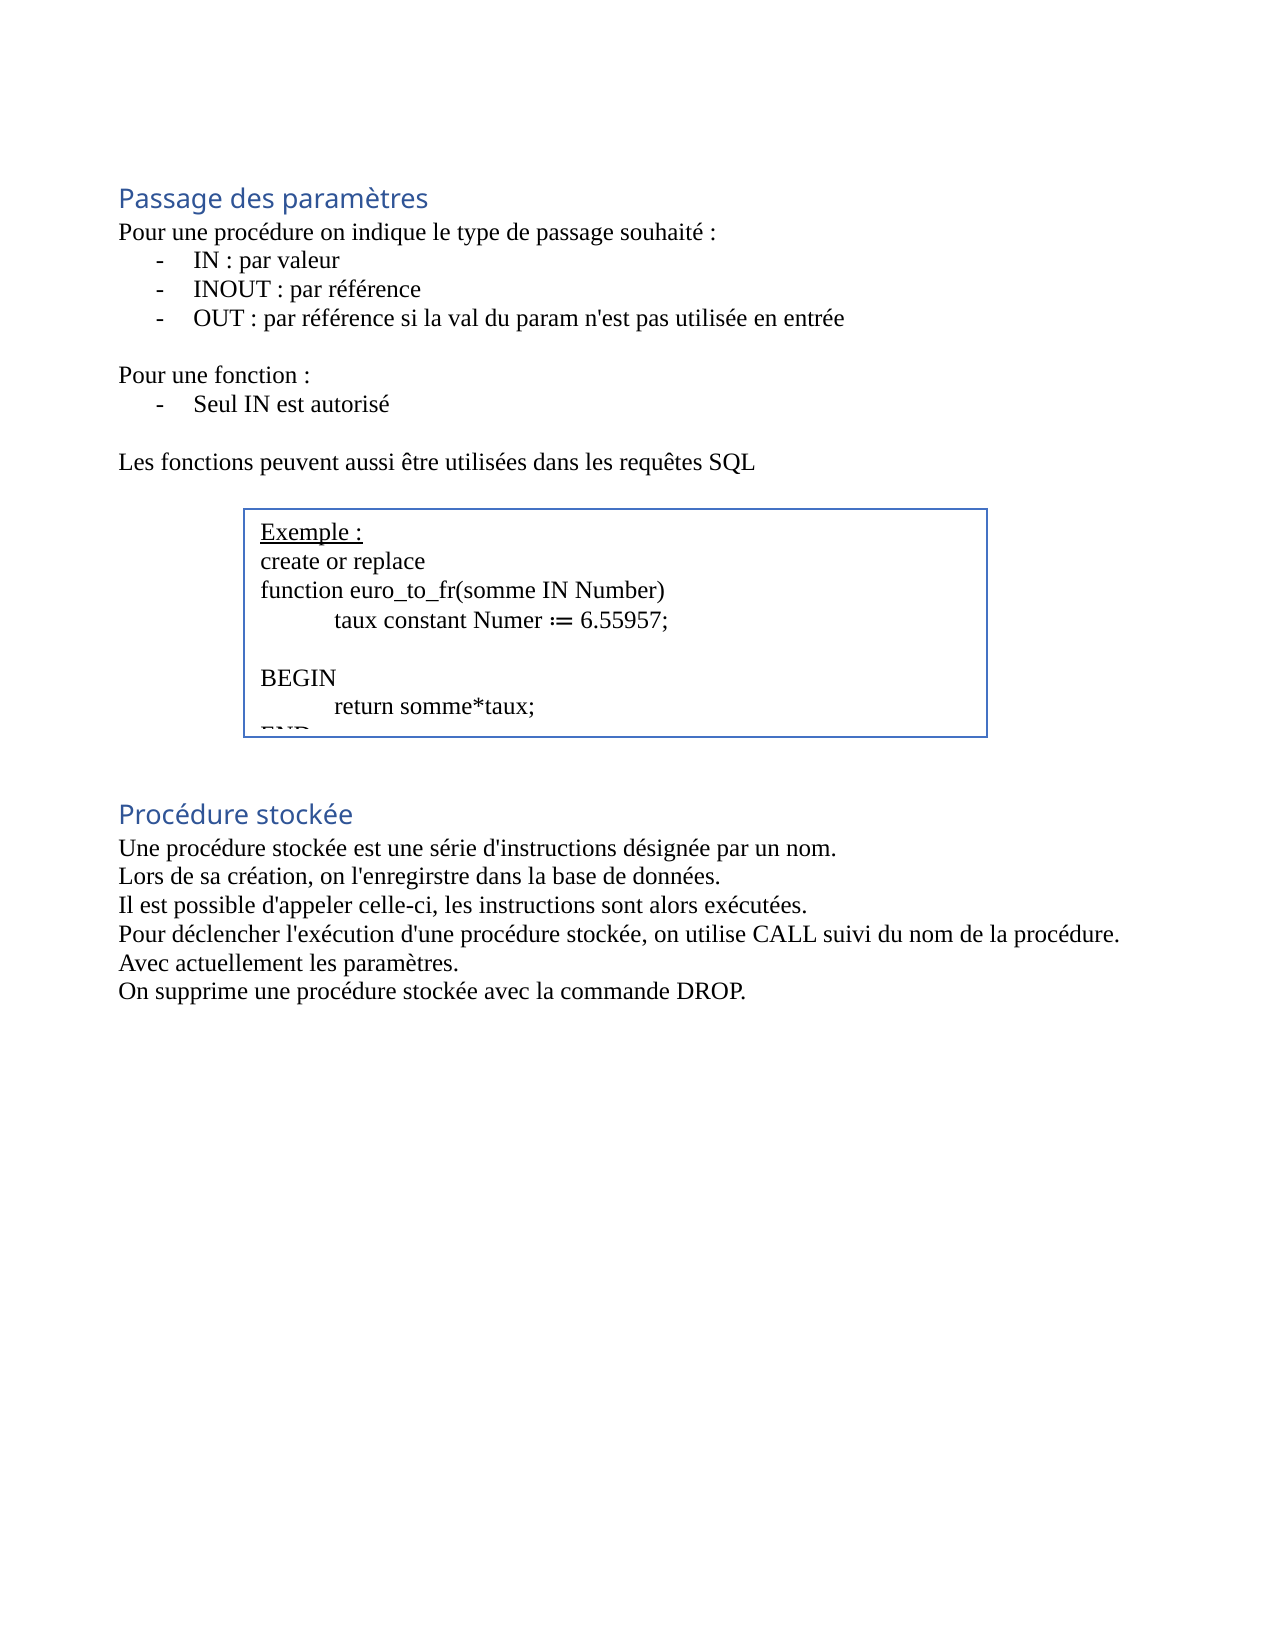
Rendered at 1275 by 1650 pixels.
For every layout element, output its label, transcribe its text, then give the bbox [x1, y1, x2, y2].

text Pour déclencher l'exécution d'une procédure stockée, on utilise CALL suivi du nom de la procédure. Avec actuellement les paramètres. [118, 919, 1157, 976]
text Lors de sa création, on l'enregirstre dans la base de données. [118, 861, 1157, 890]
text Exemple : [260, 517, 971, 546]
text BEGIN [260, 663, 971, 691]
text taux constant Numer ≔ 6.55957; [260, 604, 971, 634]
text Pour une procédure on indique le type de passage souhaité : [118, 217, 1157, 245]
text Les fonctions peuvent aussi être utilisées dans les requêtes SQL [118, 447, 1157, 475]
list IN : par valeur [156, 245, 1157, 274]
text Il est possible d'appeler celle-ci, les instructions sont alors exécutées. [118, 890, 1157, 919]
text function euro_to_fr(somme IN Number) [260, 575, 971, 604]
text return somme*taux; [260, 691, 971, 720]
text END; [260, 720, 971, 729]
text Pour une fonction : [118, 360, 1157, 389]
text create or replace [260, 546, 971, 575]
list OUT : par référence si la val du param n'est pas utilisée en entrée [156, 303, 1157, 332]
text Une procédure stockée est une série d'instructions désignée par un nom. [118, 833, 1157, 861]
list Seul IN est autorisé [156, 389, 1157, 418]
text On supprime une procédure stockée avec la commande DROP. [118, 976, 1157, 1005]
list INOUT : par référence [156, 274, 1157, 303]
subtitle Passage des paramètres [118, 180, 1157, 217]
subtitle Procédure stockée [118, 796, 1157, 833]
